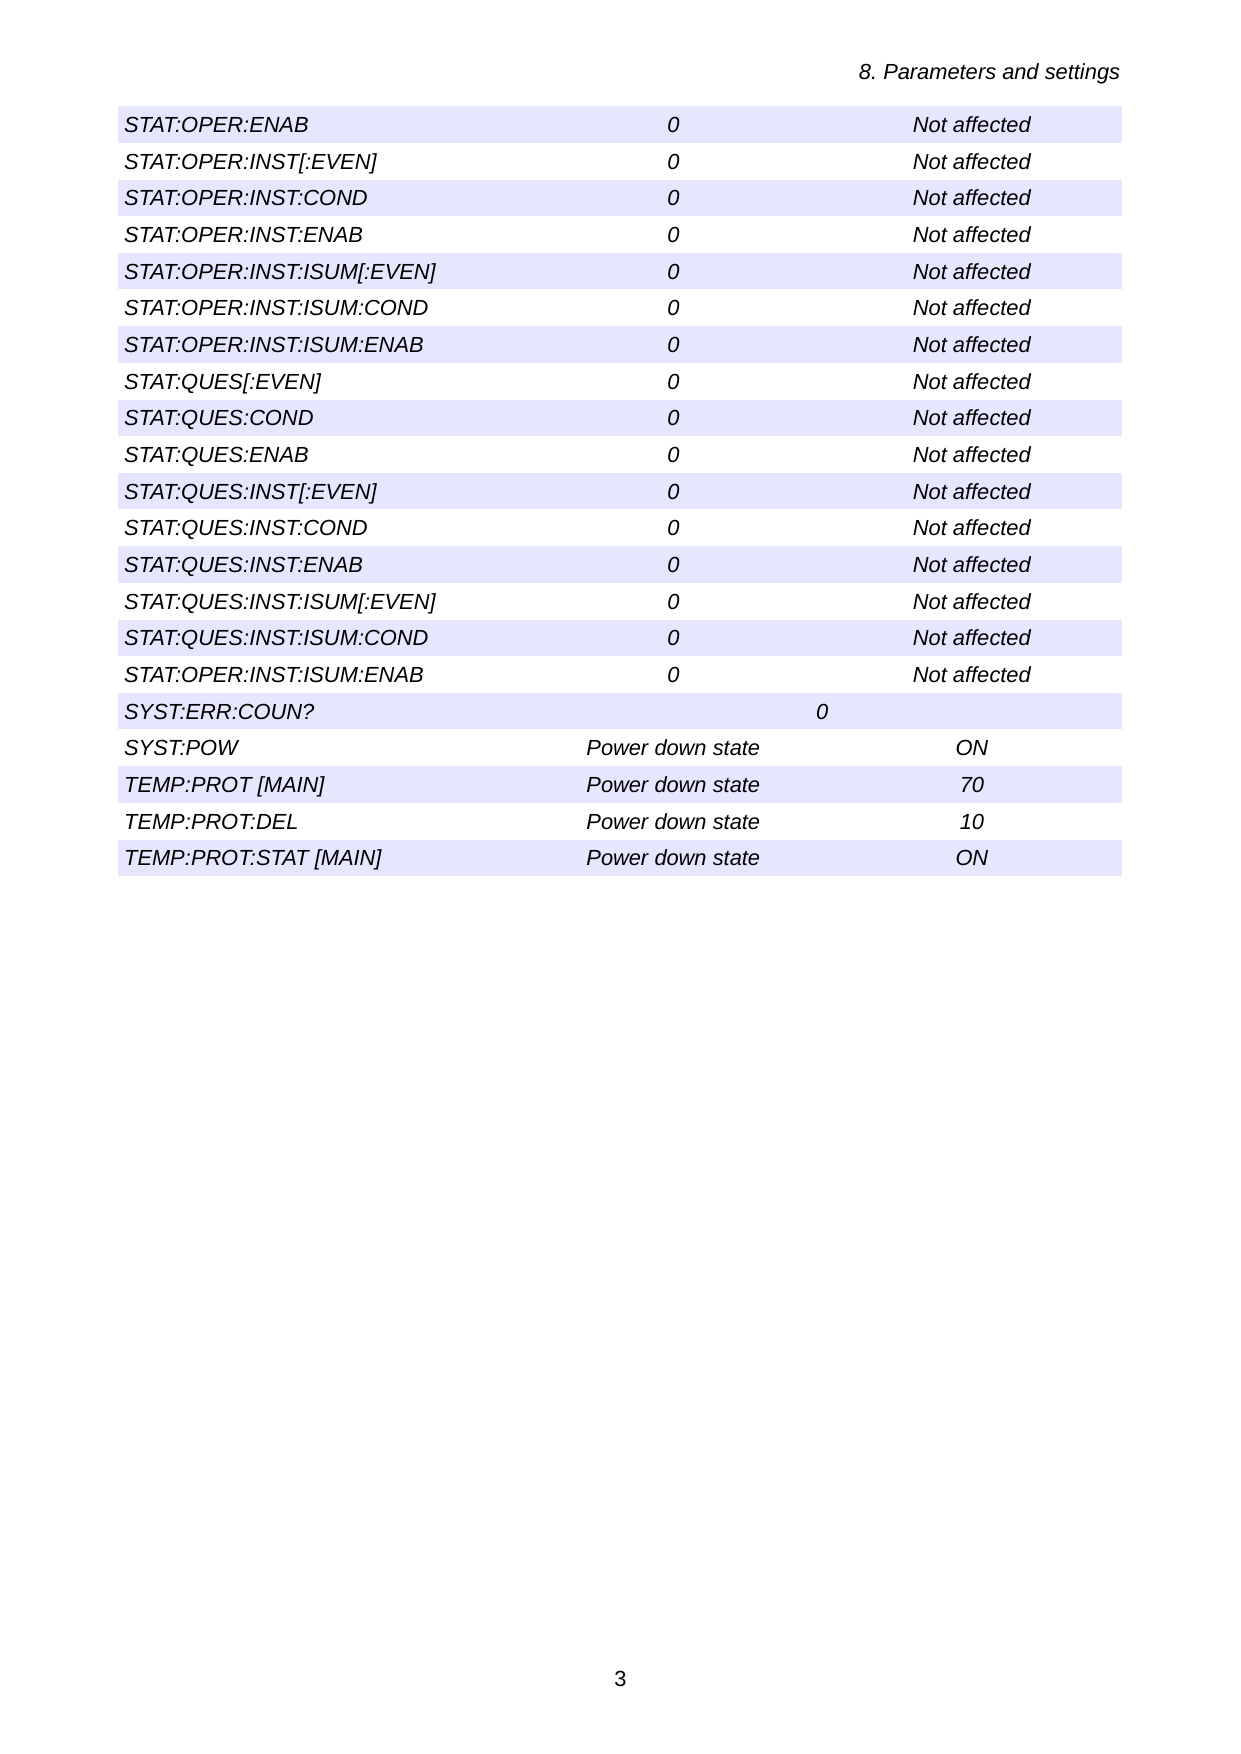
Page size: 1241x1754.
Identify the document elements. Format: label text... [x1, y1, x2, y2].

table_cell STAT:QUES:COND [118, 400, 524, 436]
table_cell 0 [524, 326, 824, 363]
table_cell STAT:OPER:INST:COND [118, 180, 524, 216]
table_cell Not affected [824, 473, 1122, 509]
table_cell Not affected [824, 216, 1122, 253]
table_cell 0 [524, 620, 824, 656]
table_cell 0 [524, 363, 824, 399]
table_cell Not affected [824, 436, 1122, 473]
table_cell Not affected [824, 620, 1122, 656]
table_cell 0 [524, 106, 824, 143]
table_cell STAT:QUES:INST:ISUM:COND [118, 620, 524, 656]
table_cell Not affected [824, 180, 1122, 216]
table_cell Not affected [824, 143, 1122, 179]
table_cell STAT:QUES:INST:COND [118, 510, 524, 546]
table_cell 0 [524, 656, 824, 693]
table_cell STAT:QUES:INST:ISUM[:EVEN] [118, 583, 524, 619]
table_cell Not affected [824, 326, 1122, 363]
table_cell STAT:OPER:ENAB [118, 106, 524, 143]
table_cell ON [824, 730, 1122, 766]
table_cell TEMP:PROT:STAT [MAIN] [118, 840, 524, 876]
table_cell 0 [524, 253, 824, 289]
table_cell TEMP:PROT:DEL [118, 803, 524, 839]
table_cell STAT:OPER:INST:ISUM:COND [118, 290, 524, 326]
table_cell SYST:POW [118, 730, 524, 766]
table_cell Power down state [524, 803, 824, 839]
table_cell 10 [824, 803, 1122, 839]
table_cell Not affected [824, 400, 1122, 436]
table_cell Not affected [824, 510, 1122, 546]
table_cell Not affected [824, 546, 1122, 583]
table_cell 0 [524, 510, 824, 546]
table_cell TEMP:PROT [MAIN] [118, 766, 524, 803]
table_cell STAT:OPER:INST:ISUM:ENAB [118, 326, 524, 363]
table_cell STAT:OPER:INST[:EVEN] [118, 143, 524, 179]
table_cell 0 [524, 290, 824, 326]
table_cell 0 [524, 693, 1122, 729]
table_cell 0 [524, 216, 824, 253]
table_cell 0 [524, 546, 824, 583]
table_cell Not affected [824, 363, 1122, 399]
table_cell Not affected [824, 253, 1122, 289]
table_cell 0 [524, 473, 824, 509]
table_cell Power down state [524, 730, 824, 766]
table_cell 0 [524, 143, 824, 179]
table_cell STAT:QUES[:EVEN] [118, 363, 524, 399]
table_cell STAT:QUES:ENAB [118, 436, 524, 473]
table_cell 0 [524, 436, 824, 473]
table_cell ON [824, 840, 1122, 876]
table_cell Power down state [524, 840, 824, 876]
table_cell STAT:OPER:INST:ENAB [118, 216, 524, 253]
table_cell STAT:QUES:INST:ENAB [118, 546, 524, 583]
table_cell Not affected [824, 106, 1122, 143]
table_cell Power down state [524, 766, 824, 803]
table_cell 0 [524, 583, 824, 619]
table_cell 0 [524, 400, 824, 436]
table_cell 70 [824, 766, 1122, 803]
table_cell Not affected [824, 656, 1122, 693]
table_cell STAT:QUES:INST[:EVEN] [118, 473, 524, 509]
table_cell Not affected [824, 290, 1122, 326]
table_cell 0 [524, 180, 824, 216]
table_cell STAT:OPER:INST:ISUM[:EVEN] [118, 253, 524, 289]
table_cell STAT:OPER:INST:ISUM:ENAB [118, 656, 524, 693]
table_cell Not affected [824, 583, 1122, 619]
table_cell SYST:ERR:COUN? [118, 693, 524, 729]
